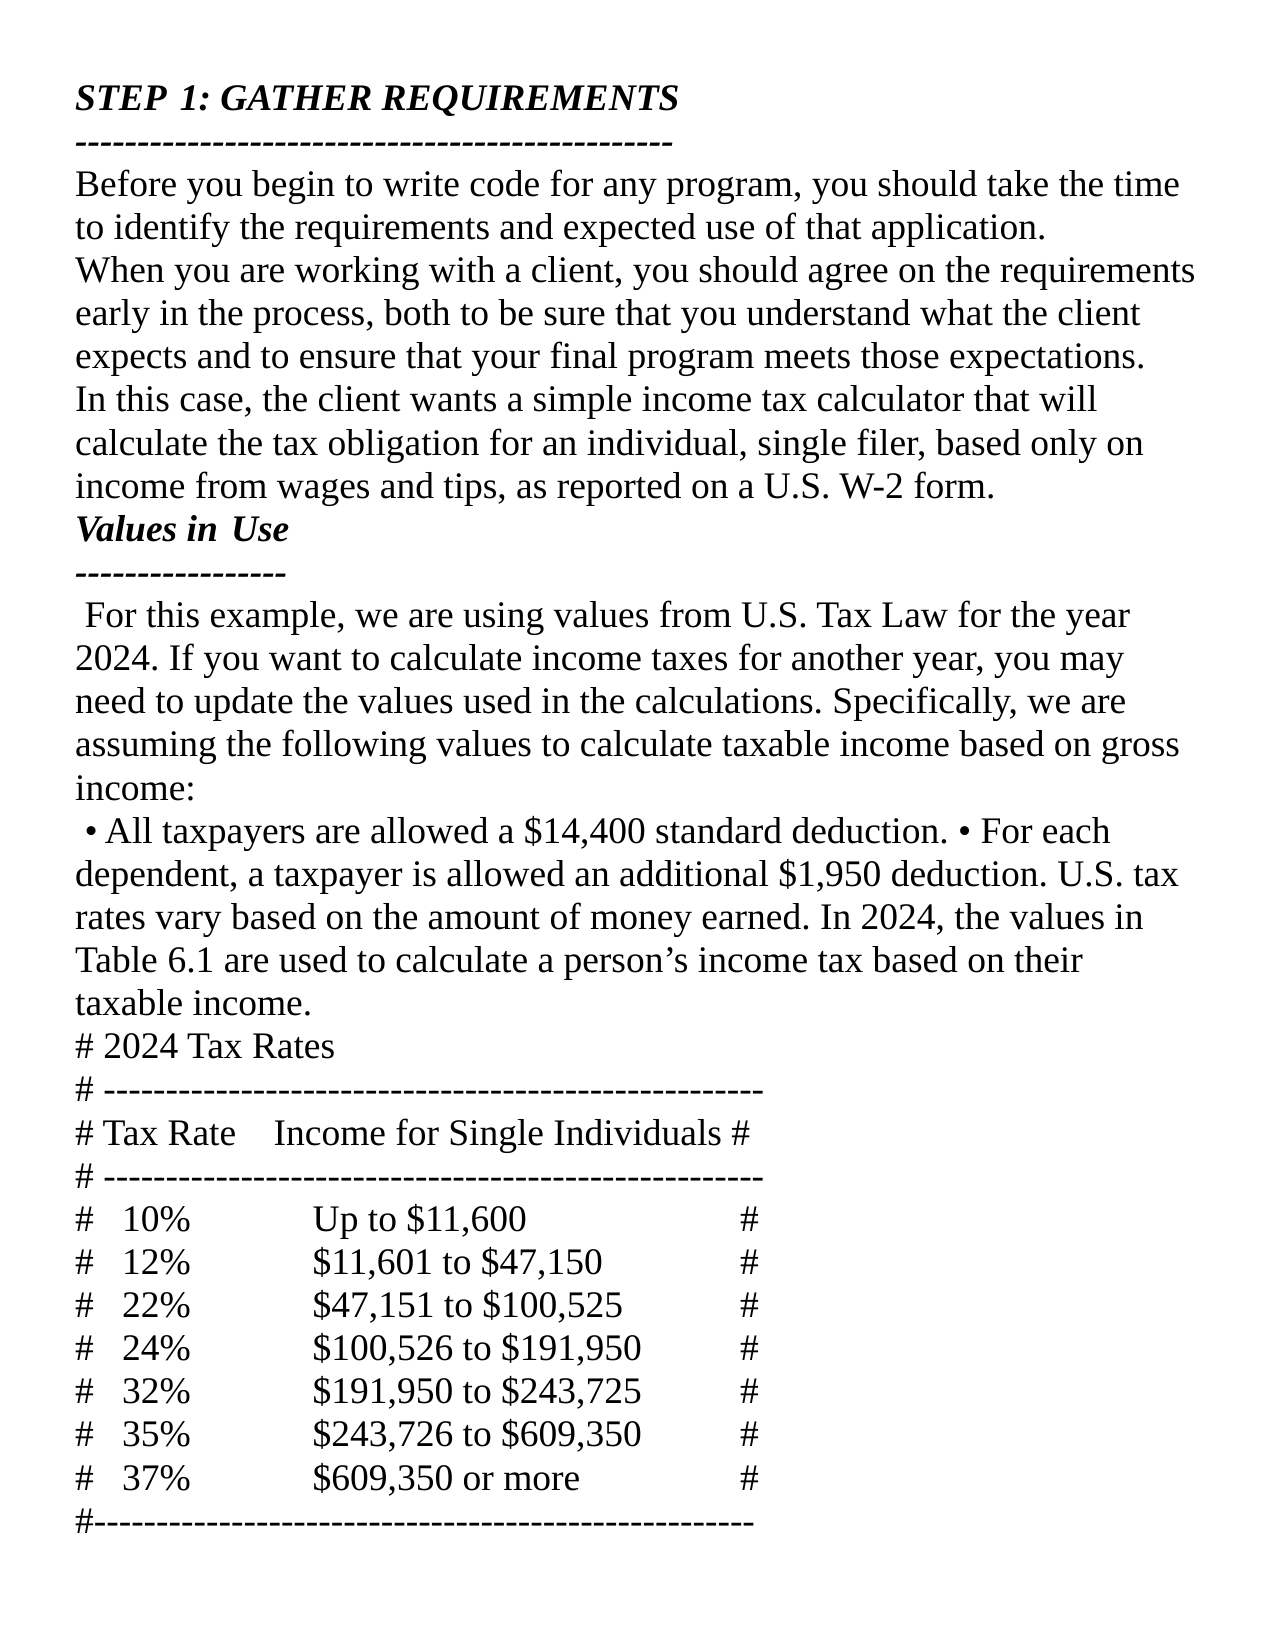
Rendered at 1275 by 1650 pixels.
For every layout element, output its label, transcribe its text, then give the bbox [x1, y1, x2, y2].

text #----------------------------------------------------- [75, 1498, 1200, 1541]
text • All taxpayers are allowed a $14,400 standard deduction. • For each dependent, a taxpayer is allowed an additional $1,950 deduction. U.S. tax rates vary based on the amount of money earned. In 2024, the values in Table 6.1 are used to calculate a person’s income tax based on their taxable income. [75, 808, 1200, 1024]
text # 37% $609,350 or more # [75, 1455, 1200, 1498]
text Values in Use [75, 506, 1200, 549]
text Before you begin to write code for any program, you should take the time to identify the requirements and expected use of that application. [75, 161, 1200, 247]
text # 32% $191,950 to $243,725 # [75, 1369, 1200, 1412]
text # ----------------------------------------------------- [75, 1153, 1200, 1196]
text In this case, the client wants a simple income tax calculator that will calculate the tax obligation for an individual, single filer, based only on income from wages and tips, as reported on a U.S. W-2 form. [75, 377, 1200, 506]
text # 24% $100,526 to $191,950 # [75, 1326, 1200, 1369]
text When you are working with a client, you should agree on the requirements early in the process, both to be sure that you understand what the client expects and to ensure that your final program meets those expectations. [75, 247, 1200, 377]
text # 12% $11,601 to $47,150 # [75, 1239, 1200, 1282]
text # 2024 Tax Rates [75, 1024, 1200, 1067]
text # 35% $243,726 to $609,350 # [75, 1412, 1200, 1455]
text ------------------------------------------------ [75, 118, 1200, 161]
text # 10% Up to $11,600 # [75, 1196, 1200, 1239]
text STEP 1: GATHER REQUIREMENTS [75, 75, 1200, 118]
text # Tax Rate Income for Single Individuals # [75, 1110, 1200, 1153]
text For this example, we are using values from U.S. Tax Law for the year 2024. If you want to calculate income taxes for another year, you may need to update the values used in the calculations. Specifically, we are assuming the following values to calculate taxable income based on gross income: [75, 592, 1200, 808]
text # 22% $47,151 to $100,525 # [75, 1282, 1200, 1326]
text ----------------- [75, 549, 1200, 592]
text # ----------------------------------------------------- [75, 1067, 1200, 1110]
